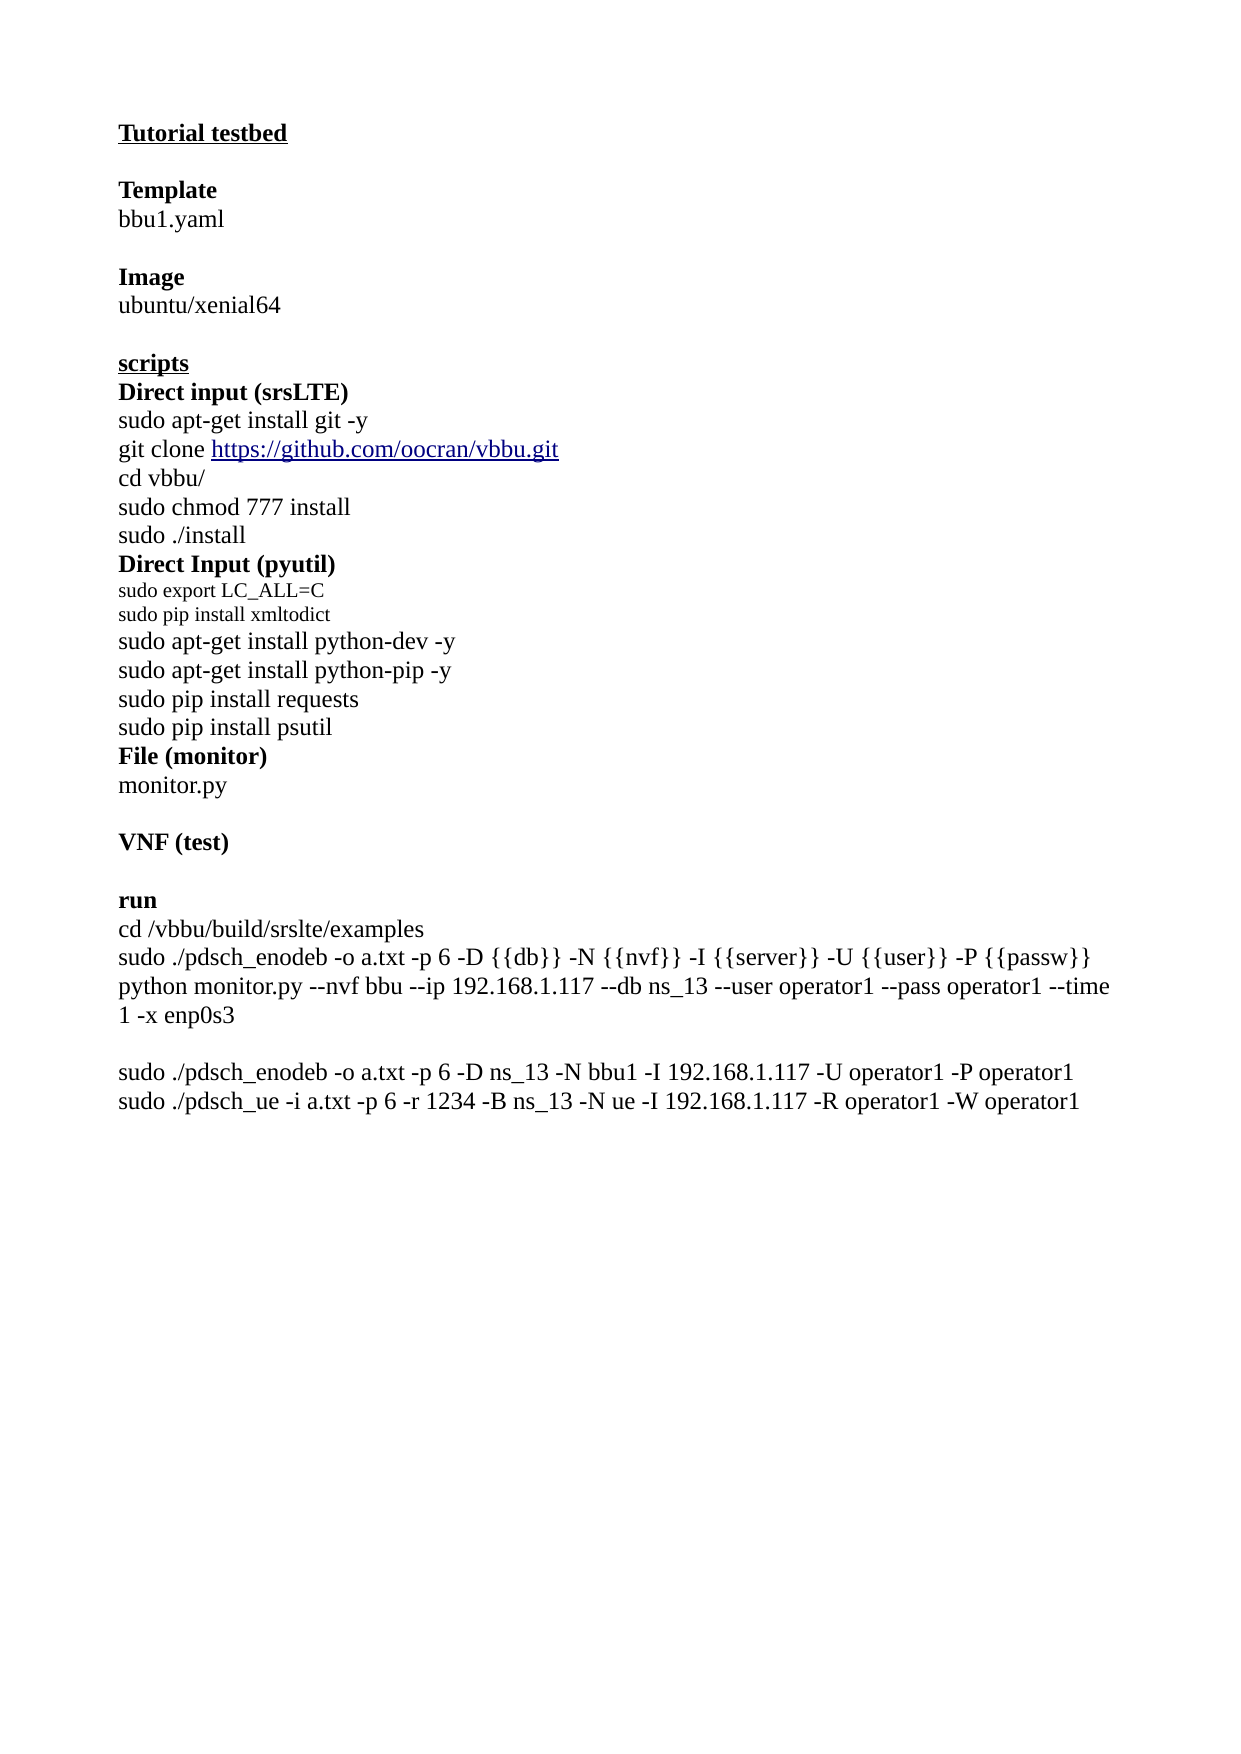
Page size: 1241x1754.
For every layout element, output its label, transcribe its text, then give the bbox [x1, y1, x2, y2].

text git clone https://github.com/oocran/vbbu.git [118, 434, 1122, 463]
text Direct input (srsLTE) [118, 377, 1122, 406]
text sudo pip install requests sudo pip install psutil [118, 684, 1122, 741]
text cd /vbbu/build/srslte/examples [118, 914, 1122, 942]
text Template [118, 176, 1122, 204]
text sudo chmod 777 install [118, 492, 1122, 521]
text sudo ./pdsch_enodeb -o a.txt -p 6 -D ns_13 -N bbu1 -I 192.168.1.117 -U operator1 -P operator1 [118, 1057, 1122, 1086]
text sudo apt-get install python-dev -y sudo apt-get install python-pip -y [118, 626, 1122, 684]
text bbu1.yaml [118, 204, 1122, 233]
text scripts [118, 348, 1122, 377]
text File (monitor) [118, 741, 1122, 770]
text sudo ./pdsch_enodeb -o a.txt -p 6 -D {{db}} -N {{nvf}} -I {{server}} -U {{user}} -P {{passw}} [118, 942, 1122, 971]
text VNF (test) [118, 827, 1122, 856]
text ubuntu/xenial64 [118, 291, 1122, 319]
text sudo ./pdsch_ue -i a.txt -p 6 -r 1234 -B ns_13 -N ue -I 192.168.1.117 -R operator1 -W operator1 [118, 1086, 1122, 1115]
text sudo export LC_ALL=C [118, 578, 1122, 602]
text Direct Input (pyutil) [118, 549, 1122, 578]
text cd vbbu/ [118, 463, 1122, 492]
text sudo apt-get install git -y [118, 406, 1122, 434]
text python monitor.py --nvf bbu --ip 192.168.1.117 --db ns_13 --user operator1 --pass operator1 --time 1 -x enp0s3 [118, 971, 1122, 1029]
text run [118, 885, 1122, 914]
text Image [118, 262, 1122, 291]
text sudo ./install [118, 521, 1122, 549]
text sudo pip install xmltodict [118, 602, 1122, 626]
text Tutorial testbed [118, 118, 1122, 147]
text monitor.py [118, 770, 1122, 799]
